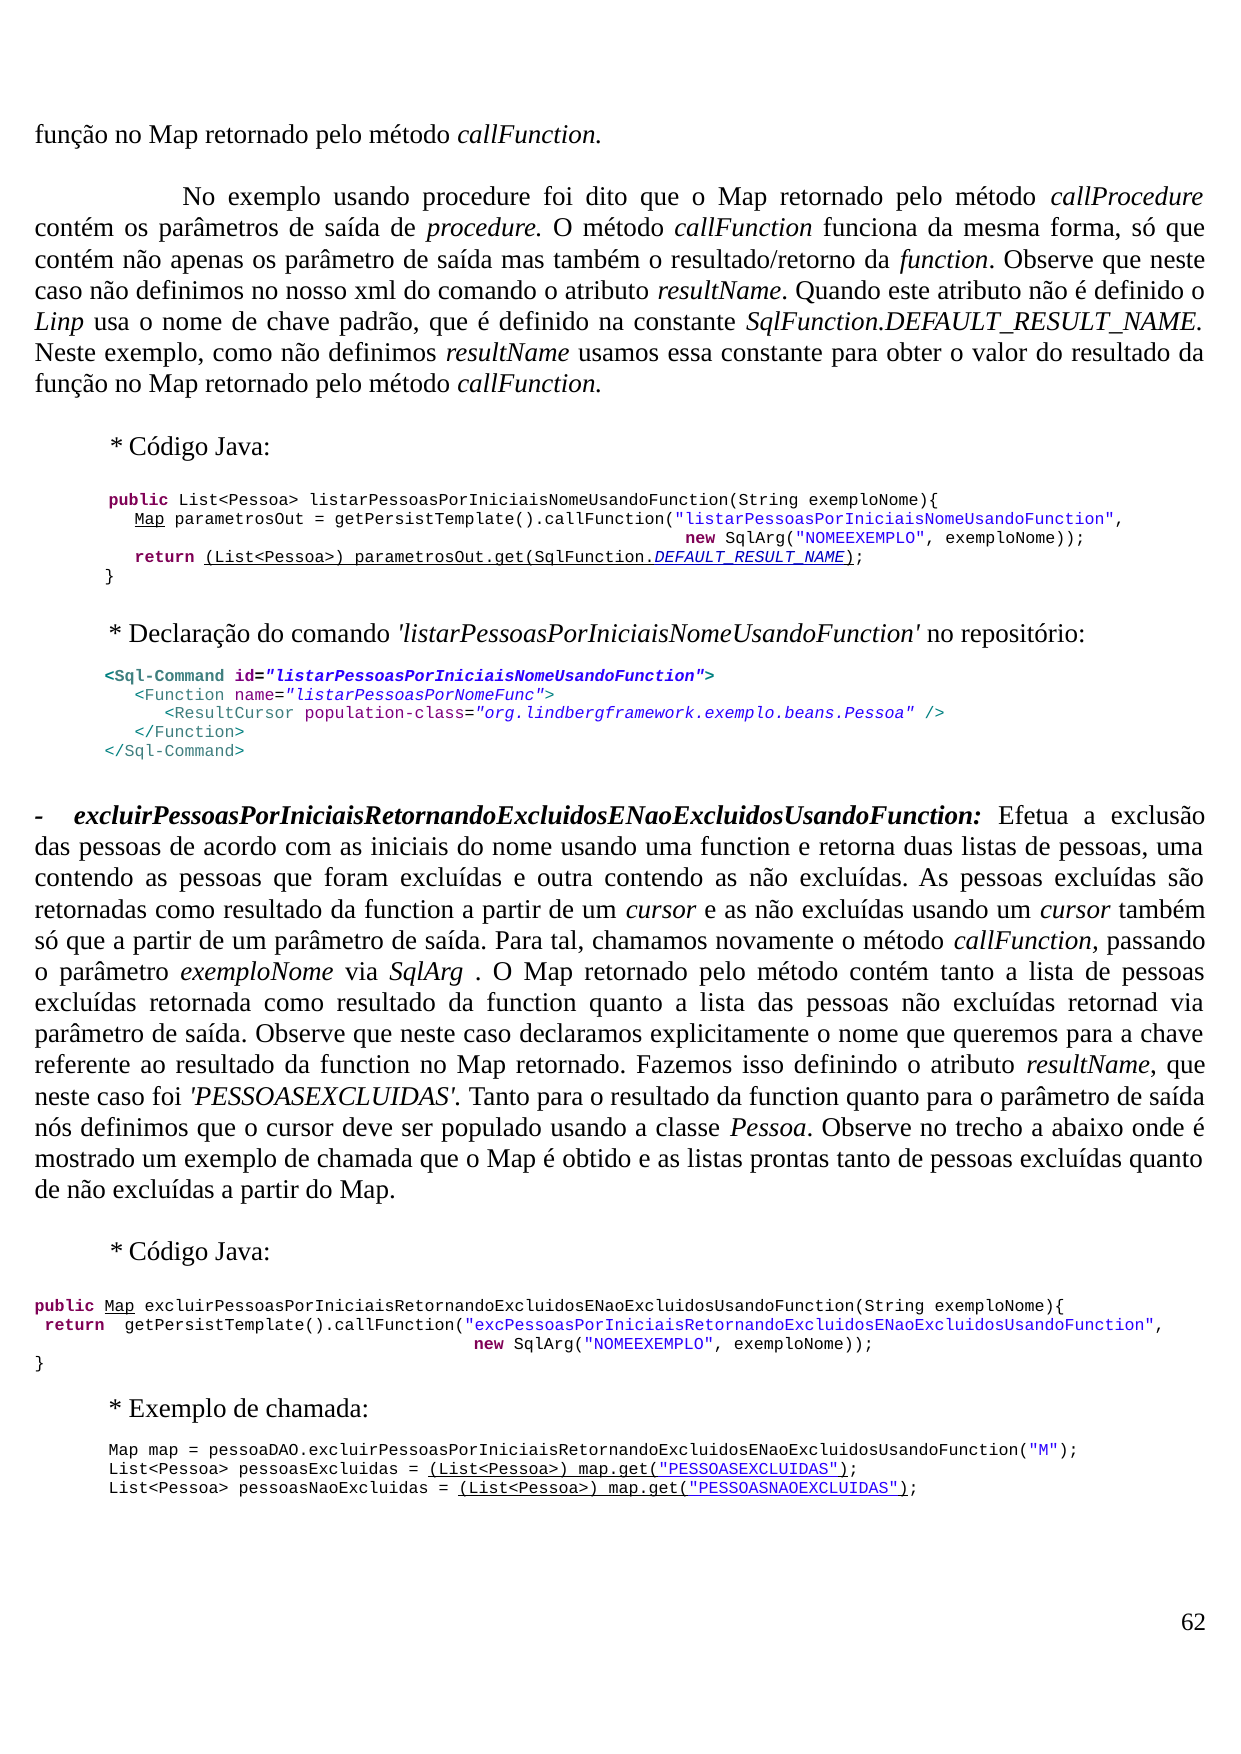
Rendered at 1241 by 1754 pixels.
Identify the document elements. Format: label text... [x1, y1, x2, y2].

text No exemplo usando procedure foi dito que o Map retornado pelo método callProcedure contém os parâmetros de saída de procedure. O método callFunction funciona da mesma forma, só que contém não apenas os parâmetro de saída mas também o resultado/retorno da function. Observe que neste caso não definimos no nosso xml do comando o atributo resultName. Quando este atributo não é definido o Linp usa o nome de chave padrão, que é definido na constante SqlFunction.DEFAULT_RESULT_NAME. Neste exemplo, como não definimos resultName usamos essa constante para obter o valor do resultado da função no Map retornado pelo método callFunction. [34, 180, 1206, 398]
text return getPersistTemplate().callFunction("excPessoasPorIniciaisRetornandoExcluidosENaoExcluidosUsandoFunction", [34, 1316, 1206, 1335]
text * Código Java: [34, 429, 1206, 461]
text } [34, 1354, 1206, 1373]
text Map map = pessoaDAO.excluirPessoasPorIniciaisRetornandoExcluidosENaoExcluidosUsandoFunction("M"); [34, 1442, 1206, 1461]
text * Código Java: [34, 1235, 1206, 1266]
text Map parametrosOut = getPersistTemplate().callFunction("listarPessoasPorIniciaisNomeUsandoFunction", [34, 511, 1206, 529]
text new SqlArg("NOMEEXEMPLO", exemploNome)); [34, 1335, 1206, 1354]
text </Function> [34, 724, 1206, 743]
text </Sql-Command> [34, 743, 1206, 762]
text <Sql-Command id="listarPessoasPorIniciaisNomeUsandoFunction"> [34, 667, 1206, 686]
text } [34, 567, 1206, 586]
text List<Pessoa> pessoasExcluidas = (List<Pessoa>) map.get("PESSOASEXCLUIDAS"); [34, 1461, 1206, 1479]
text * Exemplo de chamada: [34, 1392, 1206, 1423]
text - excluirPessoasPorIniciaisRetornandoExcluidosENaoExcluidosUsandoFunction: Efetua a exclusão das pessoas de acordo com as iniciais do nome usando uma function e retorna duas listas de pessoas, uma contendo as pessoas que foram excluídas e outra contendo as não excluídas. As pessoas excluídas são retornadas como resultado da function a partir de um cursor e as não excluídas usando um cursor também só que a partir de um parâmetro de saída. Para tal, chamamos novamente o método callFunction, passando o parâmetro exemploNome via SqlArg . O Map retornado pelo método contém tanto a lista de pessoas excluídas retornada como resultado da function quanto a lista das pessoas não excluídas retornad via parâmetro de saída. Observe que neste caso declaramos explicitamente o nome que queremos para a chave referente ao resultado da function no Map retornado. Fazemos isso definindo o atributo resultName, que neste caso foi 'PESSOASEXCLUIDAS'. Tanto para o resultado da function quanto para o parâmetro de saída nós definimos que o cursor deve ser populado usando a classe Pessoa. Observe no trecho a abaixo onde é mostrado um exemplo de chamada que o Map é obtido e as listas prontas tanto de pessoas excluídas quanto de não excluídas a partir do Map. [34, 799, 1206, 1204]
text <Function name="listarPessoasPorNomeFunc"> [34, 686, 1206, 705]
text public List<Pessoa> listarPessoasPorIniciaisNomeUsandoFunction(String exemploNome){ [34, 492, 1206, 511]
text * Declaração do comando 'listarPessoasPorIniciaisNomeUsandoFunction' no repositório: [34, 617, 1206, 648]
text return (List<Pessoa>) parametrosOut.get(SqlFunction.DEFAULT_RESULT_NAME); [34, 548, 1206, 567]
text <ResultCursor population-class="org.lindbergframework.exemplo.beans.Pessoa" /> [34, 705, 1206, 724]
text new SqlArg("NOMEEXEMPLO", exemploNome)); [34, 529, 1206, 548]
text public Map excluirPessoasPorIniciaisRetornandoExcluidosENaoExcluidosUsandoFunction(String exemploNome){ [34, 1298, 1206, 1316]
text List<Pessoa> pessoasNaoExcluidas = (List<Pessoa>) map.get("PESSOASNAOEXCLUIDAS"); [34, 1479, 1206, 1498]
text função no Map retornado pelo método callFunction. [34, 118, 1206, 149]
